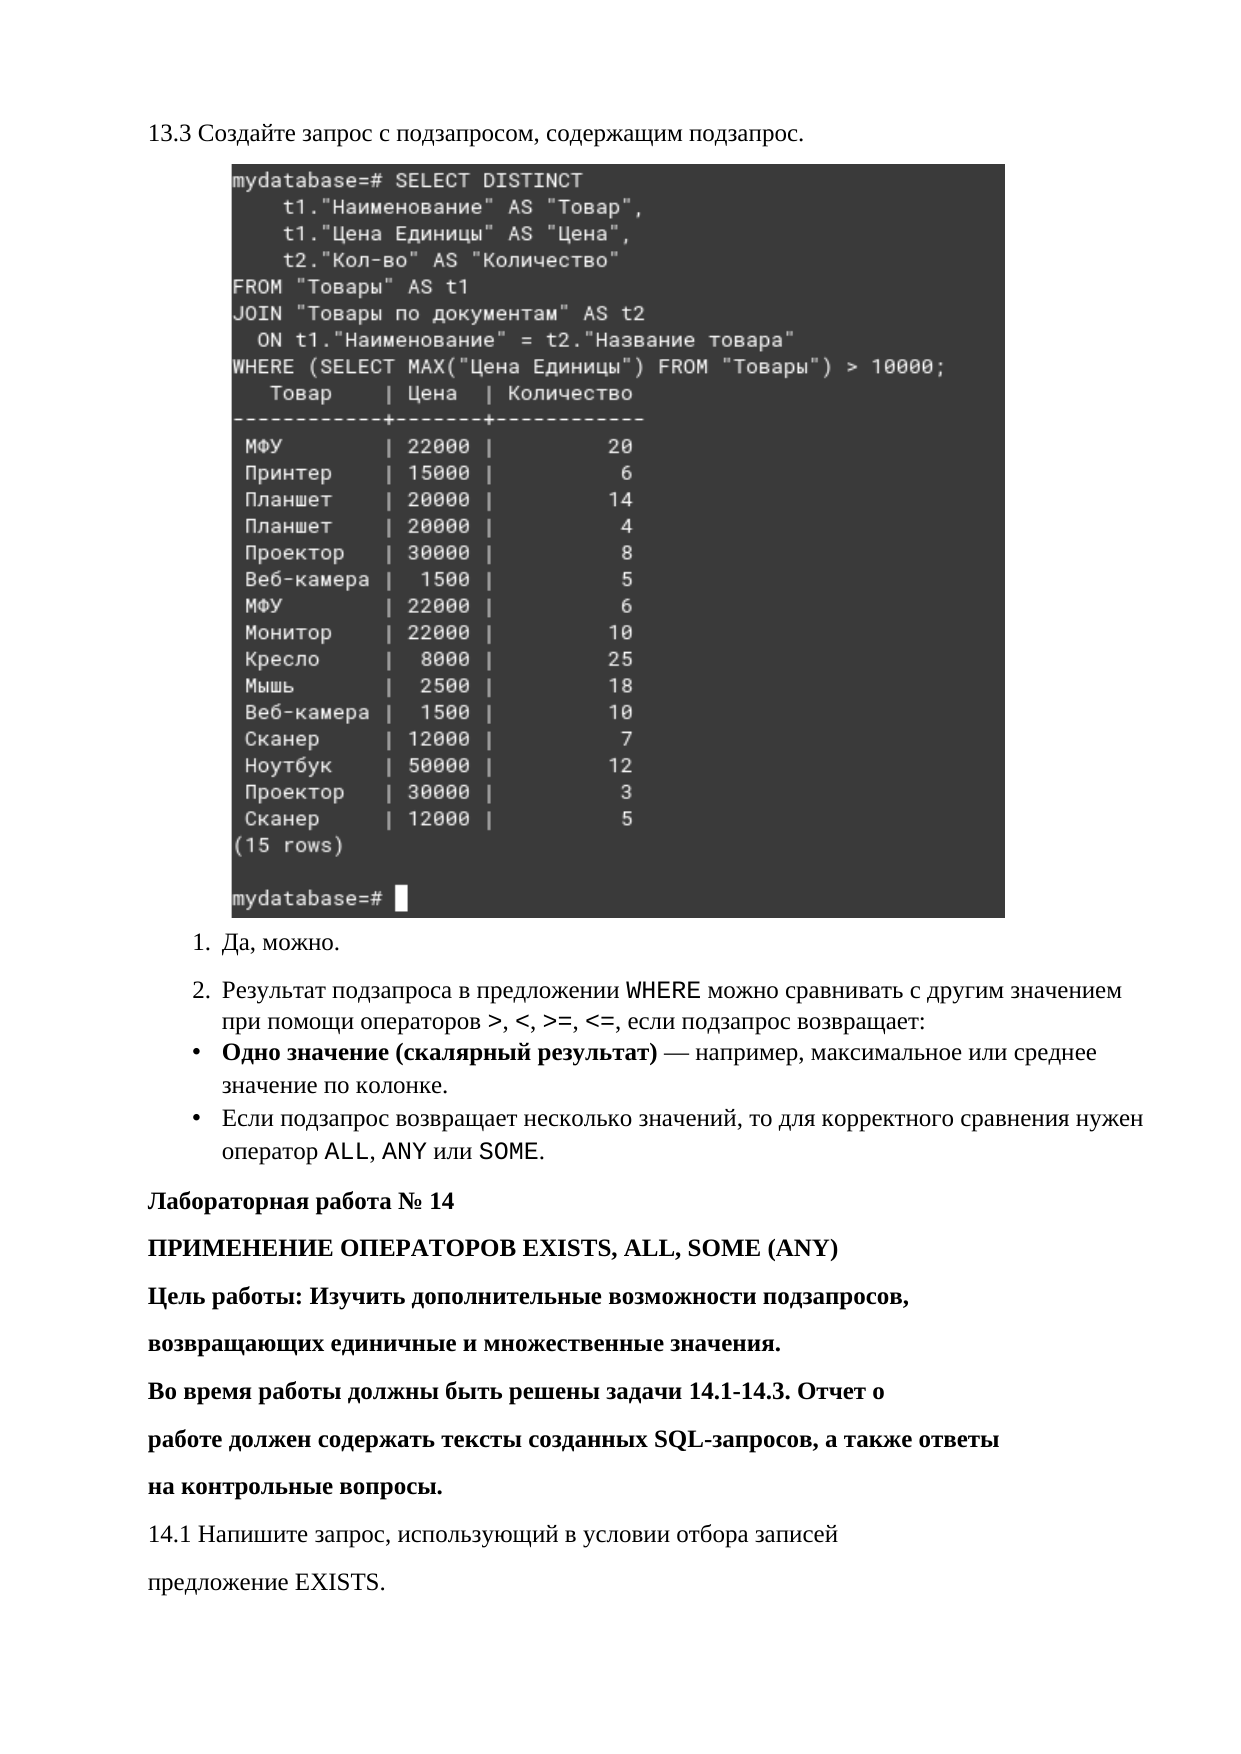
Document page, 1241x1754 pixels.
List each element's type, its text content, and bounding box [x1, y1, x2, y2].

text 13.3 Создайте запрос с подзапросом, содержащим подзапрос. [148, 118, 1152, 147]
text Во время работы должны быть решены задачи 14.1-14.3. Отчет о [148, 1376, 1152, 1405]
text возвращающих единичные и множественные значения. [148, 1328, 1152, 1357]
text 14.1 Напишите запрос, использующий в условии отбора записей [148, 1519, 1152, 1548]
list Результат подзапроса в предложении WHERE можно сравнивать с другим значением при помощи операторов >, <, >=, <=, если подзапрос возвращает: [192, 975, 1152, 1037]
picture [231, 164, 1005, 918]
list Да, можно. [192, 927, 1152, 956]
list Одно значение (скалярный результат) — например, максимальное или среднее значение по колонке. [192, 1037, 1152, 1098]
text Цель работы: Изучить дополнительные возможности подзапросов, [148, 1281, 1152, 1310]
text ПРИМЕНЕНИЕ ОПЕРАТОРОВ EXISTS, ALL, SOME (ANY) [148, 1233, 1152, 1262]
text Лабораторная работа № 14 [148, 1186, 1152, 1214]
text работе должен содержать тексты созданных SQL-запросов, а также ответы [148, 1424, 1152, 1452]
text на контрольные вопросы. [148, 1471, 1152, 1500]
text предложение EXISTS. [148, 1567, 1152, 1595]
list Если подзапрос возвращает несколько значений, то для корректного сравнения нужен оператор ALL, ANY или SOME. [192, 1103, 1152, 1167]
